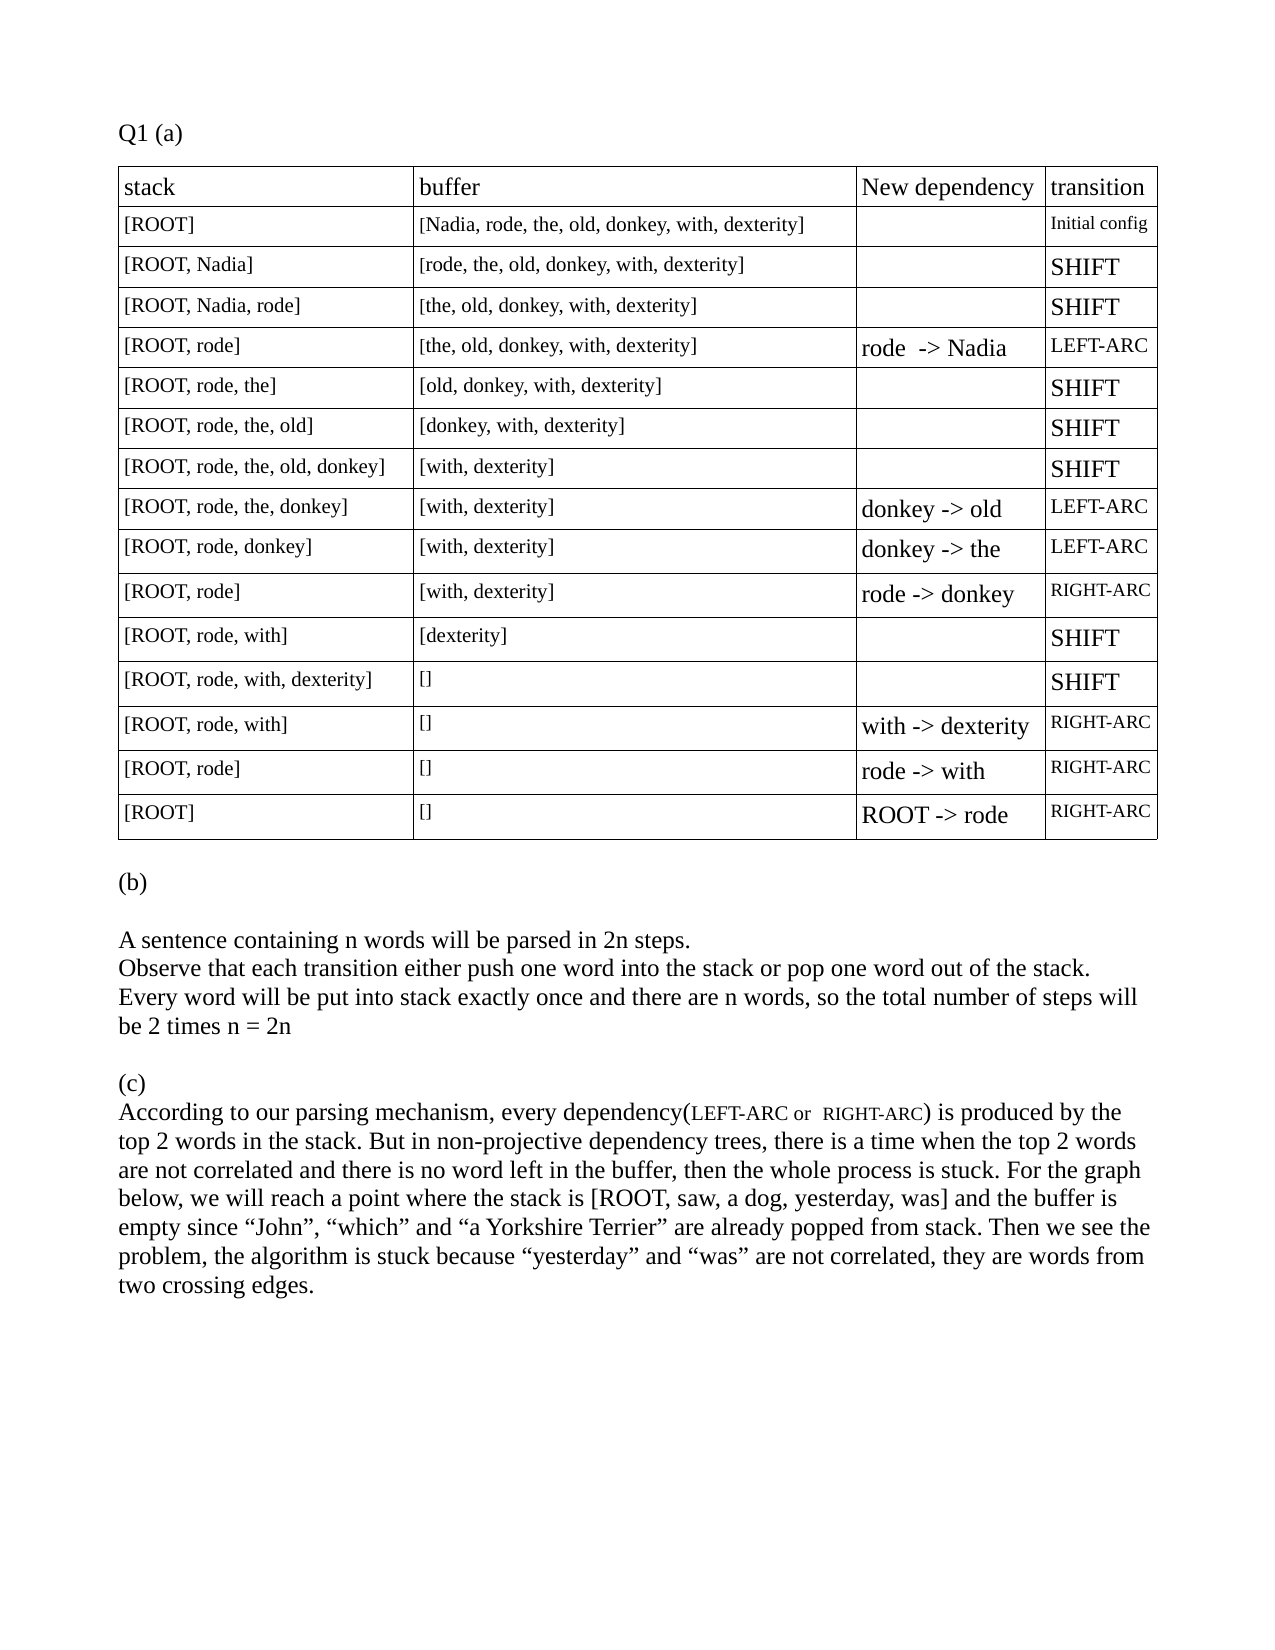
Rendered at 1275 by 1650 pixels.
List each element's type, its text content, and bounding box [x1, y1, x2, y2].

table_cell SHIFT [1046, 662, 1157, 706]
table_cell [ROOT, Nadia, rode] [119, 288, 413, 327]
table_cell [donkey, with, dexterity] [414, 409, 856, 448]
table_cell [ROOT, rode, the, old] [119, 409, 413, 448]
table_cell [] [414, 751, 856, 794]
table_cell [ROOT, rode, with] [119, 618, 413, 661]
table_cell [857, 409, 1045, 448]
table_cell [857, 368, 1045, 408]
table_cell [857, 207, 1045, 246]
table_cell ROOT -> rode [857, 795, 1045, 838]
text According to our parsing mechanism, every dependency(LEFT-ARC or RIGHT-ARC) is produced by the top 2 words in the stack. But in non-projective dependency trees, there is a time when the top 2 words are not correlated and there is no word left in the buffer, then the whole process is stuck. For the graph below, we will reach a point where the stack is [ROOT, saw, a dog, yesterday, was] and the buffer is empty since “John”, “which” and “a Yorkshire Terrier” are already popped from stack. Then we see the problem, the algorithm is stuck because “yesterday” and “was” are not correlated, they are words from two crossing edges. [118, 1097, 1157, 1298]
text Q1 (a) [118, 118, 1157, 147]
table_cell donkey -> old [857, 489, 1045, 528]
table_cell rode -> Nadia [857, 328, 1045, 367]
table_cell [ROOT, rode] [119, 751, 413, 794]
table_cell SHIFT [1046, 409, 1157, 448]
table_cell rode -> with [857, 751, 1045, 794]
table_cell [ROOT, rode, donkey] [119, 530, 413, 573]
table_cell [ROOT] [119, 207, 413, 246]
table_cell with -> dexterity [857, 707, 1045, 750]
table_cell [857, 662, 1045, 706]
table_cell [] [414, 795, 856, 838]
table_cell LEFT-ARC [1046, 530, 1157, 573]
text A sentence containing n words will be parsed in 2n steps. [118, 925, 1157, 953]
table_cell [Nadia, rode, the, old, donkey, with, dexterity] [414, 207, 856, 246]
table_cell [old, donkey, with, dexterity] [414, 368, 856, 408]
table_cell SHIFT [1046, 288, 1157, 327]
table_cell [ROOT] [119, 795, 413, 838]
table_cell [ROOT, rode, the, old, donkey] [119, 449, 413, 488]
table_cell [rode, the, old, donkey, with, dexterity] [414, 247, 856, 287]
table_cell Initial config [1046, 207, 1157, 246]
table_cell [ROOT, rode] [119, 328, 413, 367]
table_cell RIGHT-ARC [1046, 795, 1157, 838]
table_cell [ROOT, rode, with, dexterity] [119, 662, 413, 706]
table_cell [the, old, donkey, with, dexterity] [414, 288, 856, 327]
table_header New dependency [857, 167, 1045, 206]
text Every word will be put into stack exactly once and there are n words, so the total number of steps will be 2 times n = 2n [118, 982, 1157, 1040]
table_cell RIGHT-ARC [1046, 751, 1157, 794]
table_cell [ROOT, rode, the] [119, 368, 413, 408]
table_cell [] [414, 707, 856, 750]
table_cell [the, old, donkey, with, dexterity] [414, 328, 856, 367]
table_cell [with, dexterity] [414, 449, 856, 488]
table_cell rode -> donkey [857, 574, 1045, 617]
table_cell [with, dexterity] [414, 489, 856, 528]
text (b) [118, 867, 1157, 896]
table_cell LEFT-ARC [1046, 489, 1157, 528]
table_cell [] [414, 662, 856, 706]
table_cell [ROOT, rode, with] [119, 707, 413, 750]
table_cell [857, 247, 1045, 287]
table_cell [with, dexterity] [414, 530, 856, 573]
table_cell [ROOT, rode, the, donkey] [119, 489, 413, 528]
table_cell [ROOT, rode] [119, 574, 413, 617]
table_header buffer [414, 167, 856, 206]
table_cell SHIFT [1046, 449, 1157, 488]
table_cell SHIFT [1046, 618, 1157, 661]
table_header transition [1046, 167, 1157, 206]
table_cell donkey -> the [857, 530, 1045, 573]
table_cell RIGHT-ARC [1046, 707, 1157, 750]
text Observe that each transition either push one word into the stack or pop one word out of the stack. [118, 953, 1157, 982]
table_cell [857, 618, 1045, 661]
text (c) [118, 1068, 1157, 1097]
table_header stack [119, 167, 413, 206]
table_cell [857, 288, 1045, 327]
table_cell SHIFT [1046, 247, 1157, 287]
table_cell [ROOT, Nadia] [119, 247, 413, 287]
table_cell SHIFT [1046, 368, 1157, 408]
table_cell [dexterity] [414, 618, 856, 661]
table_cell [857, 449, 1045, 488]
table_cell LEFT-ARC [1046, 328, 1157, 367]
table_cell [with, dexterity] [414, 574, 856, 617]
table_cell RIGHT-ARC [1046, 574, 1157, 617]
